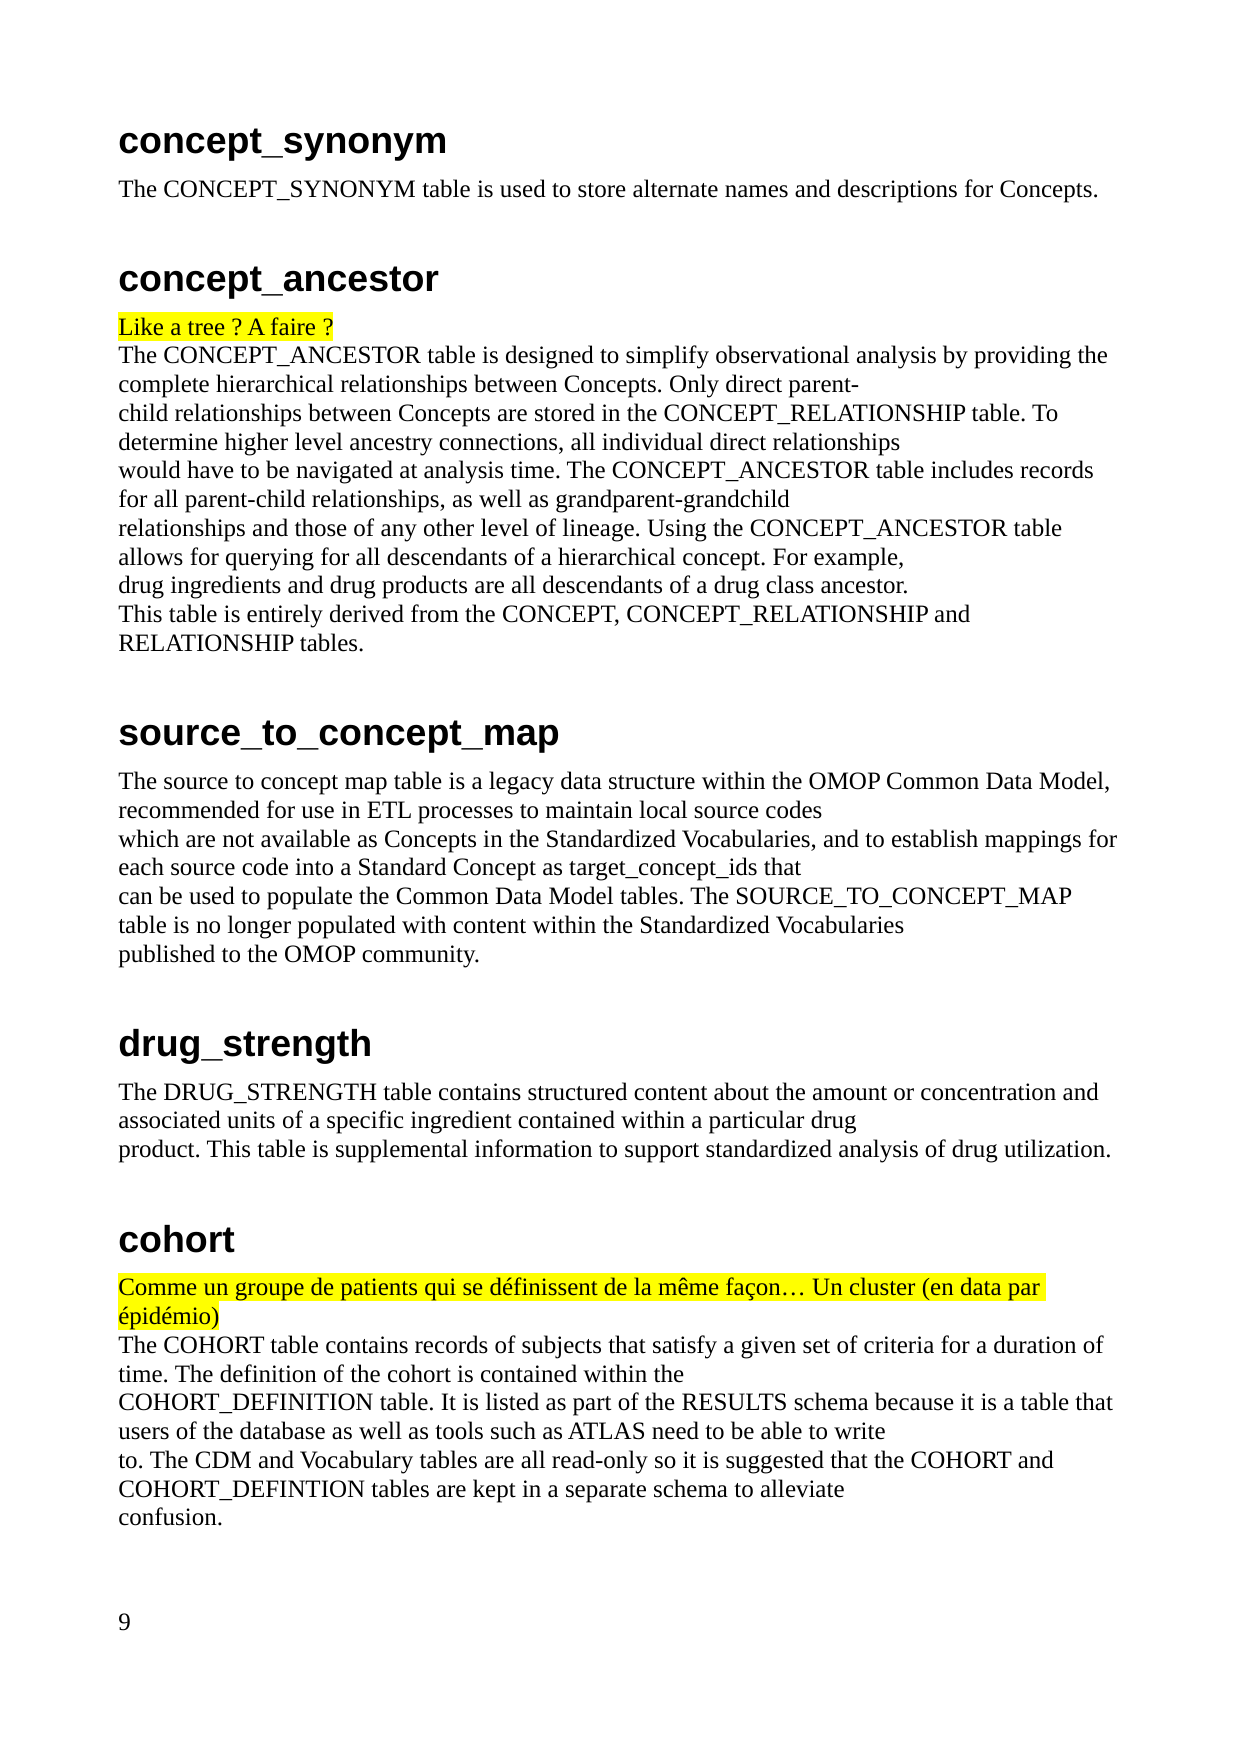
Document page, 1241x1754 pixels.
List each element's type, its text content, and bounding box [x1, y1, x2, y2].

text can be used to populate the Common Data Model tables. The SOURCE_TO_CONCEPT_MAP table is no longer populated with content within the Standardized Vocabularies [118, 881, 1122, 939]
subtitle source_to_concept_map [118, 711, 1122, 754]
text The CONCEPT_ANCESTOR table is designed to simplify observational analysis by providing the complete hierarchical relationships between Concepts. Only direct parent- [118, 341, 1122, 398]
text Like a tree ? A faire ? [118, 312, 1122, 341]
text drug ingredients and drug products are all descendants of a drug class ancestor. [118, 571, 1122, 599]
text COHORT_DEFINITION table. It is listed as part of the RESULTS schema because it is a table that users of the database as well as tools such as ATLAS need to be able to write [118, 1387, 1122, 1445]
subtitle cohort [118, 1217, 1122, 1260]
subtitle concept_synonym [118, 118, 1122, 161]
text The source to concept map table is a legacy data structure within the OMOP Common Data Model, recommended for use in ETL processes to maintain local source codes [118, 766, 1122, 824]
text The DRUG_STRENGTH table contains structured content about the amount or concentration and associated units of a specific ingredient contained within a particular drug [118, 1077, 1122, 1134]
text which are not available as Concepts in the Standardized Vocabularies, and to establish mappings for each source code into a Standard Concept as target_concept_ids that [118, 824, 1122, 881]
text to. The CDM and Vocabulary tables are all read-only so it is suggested that the COHORT and COHORT_DEFINTION tables are kept in a separate schema to alleviate [118, 1445, 1122, 1502]
text child relationships between Concepts are stored in the CONCEPT_RELATIONSHIP table. To determine higher level ancestry connections, all individual direct relationships [118, 398, 1122, 456]
text relationships and those of any other level of lineage. Using the CONCEPT_ANCESTOR table allows for querying for all descendants of a hierarchical concept. For example, [118, 513, 1122, 571]
text The CONCEPT_SYNONYM table is used to store alternate names and descriptions for Concepts. [118, 174, 1122, 202]
text product. This table is supplemental information to support standardized analysis of drug utilization. [118, 1134, 1122, 1163]
text This table is entirely derived from the CONCEPT, CONCEPT_RELATIONSHIP and RELATIONSHIP tables. [118, 599, 1122, 657]
text Comme un groupe de patients qui se définissent de la même façon… Un cluster (en data par épidémio) [118, 1272, 1122, 1330]
text The COHORT table contains records of subjects that satisfy a given set of criteria for a duration of time. The definition of the cohort is contained within the [118, 1330, 1122, 1387]
text would have to be navigated at analysis time. The CONCEPT_ANCESTOR table includes records for all parent-child relationships, as well as grandparent-grandchild [118, 456, 1122, 513]
subtitle drug_strength [118, 1021, 1122, 1064]
text published to the OMOP community. [118, 939, 1122, 967]
text confusion. [118, 1502, 1122, 1531]
subtitle concept_ancestor [118, 256, 1122, 299]
